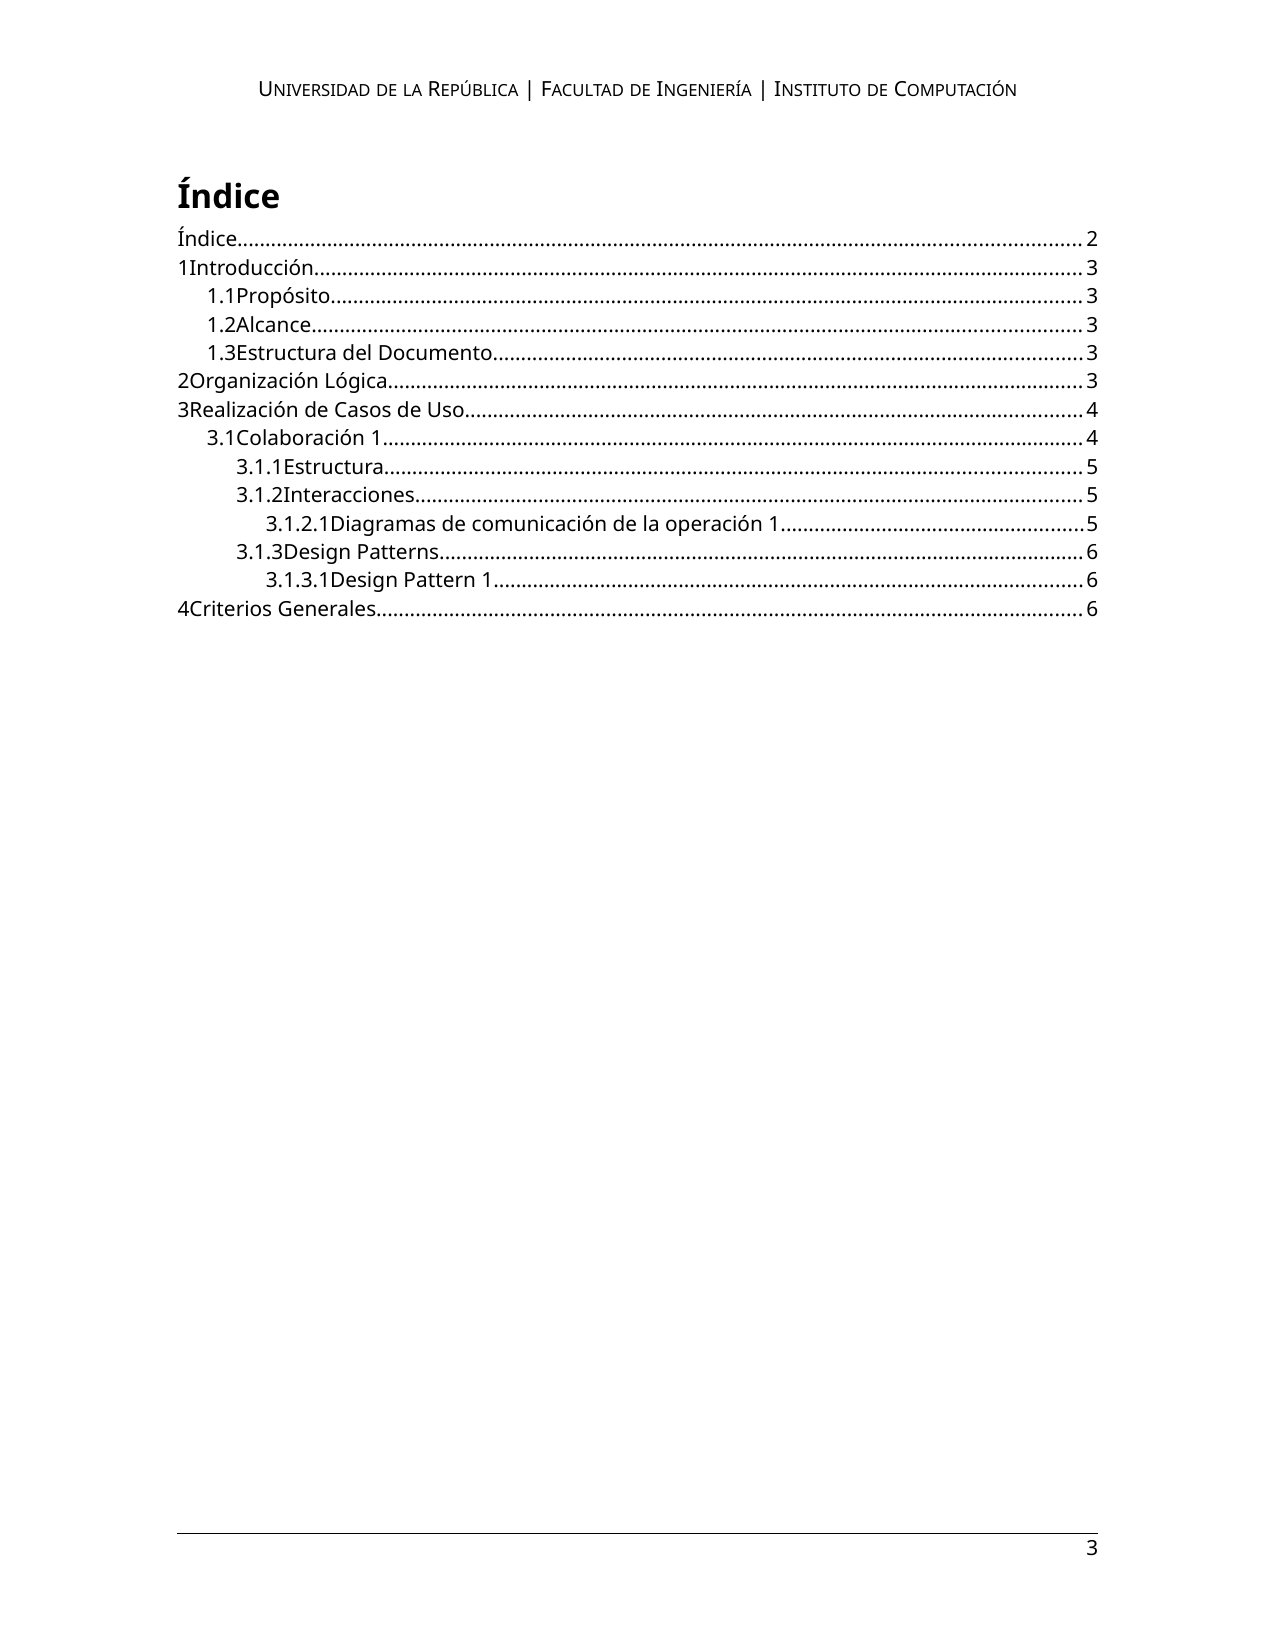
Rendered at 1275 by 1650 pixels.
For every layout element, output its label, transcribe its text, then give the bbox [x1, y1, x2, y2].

text 3.1Colaboración 1 4 [207, 423, 1098, 452]
text 1.3Estructura del Documento 3 [207, 338, 1098, 367]
text 1Introducción 3 [177, 253, 1098, 281]
text 3.1.2Interacciones 5 [236, 480, 1098, 509]
text 3.1.3.1Design Pattern 1 6 [266, 566, 1098, 594]
text 4Criterios Generales 6 [177, 594, 1098, 622]
text Índice 2 [177, 224, 1098, 253]
text 3.1.2.1Diagramas de comunicación de la operación 1 5 [266, 509, 1098, 537]
subtitle Índice [177, 173, 1098, 218]
text 2Organización Lógica 3 [177, 367, 1098, 395]
text 3Realización de Casos de Uso 4 [177, 395, 1098, 423]
text 1.1Propósito 3 [207, 281, 1098, 310]
text 3.1.3Design Patterns 6 [236, 537, 1098, 566]
text 1.2Alcance 3 [207, 310, 1098, 338]
text 3.1.1Estructura 5 [236, 452, 1098, 480]
